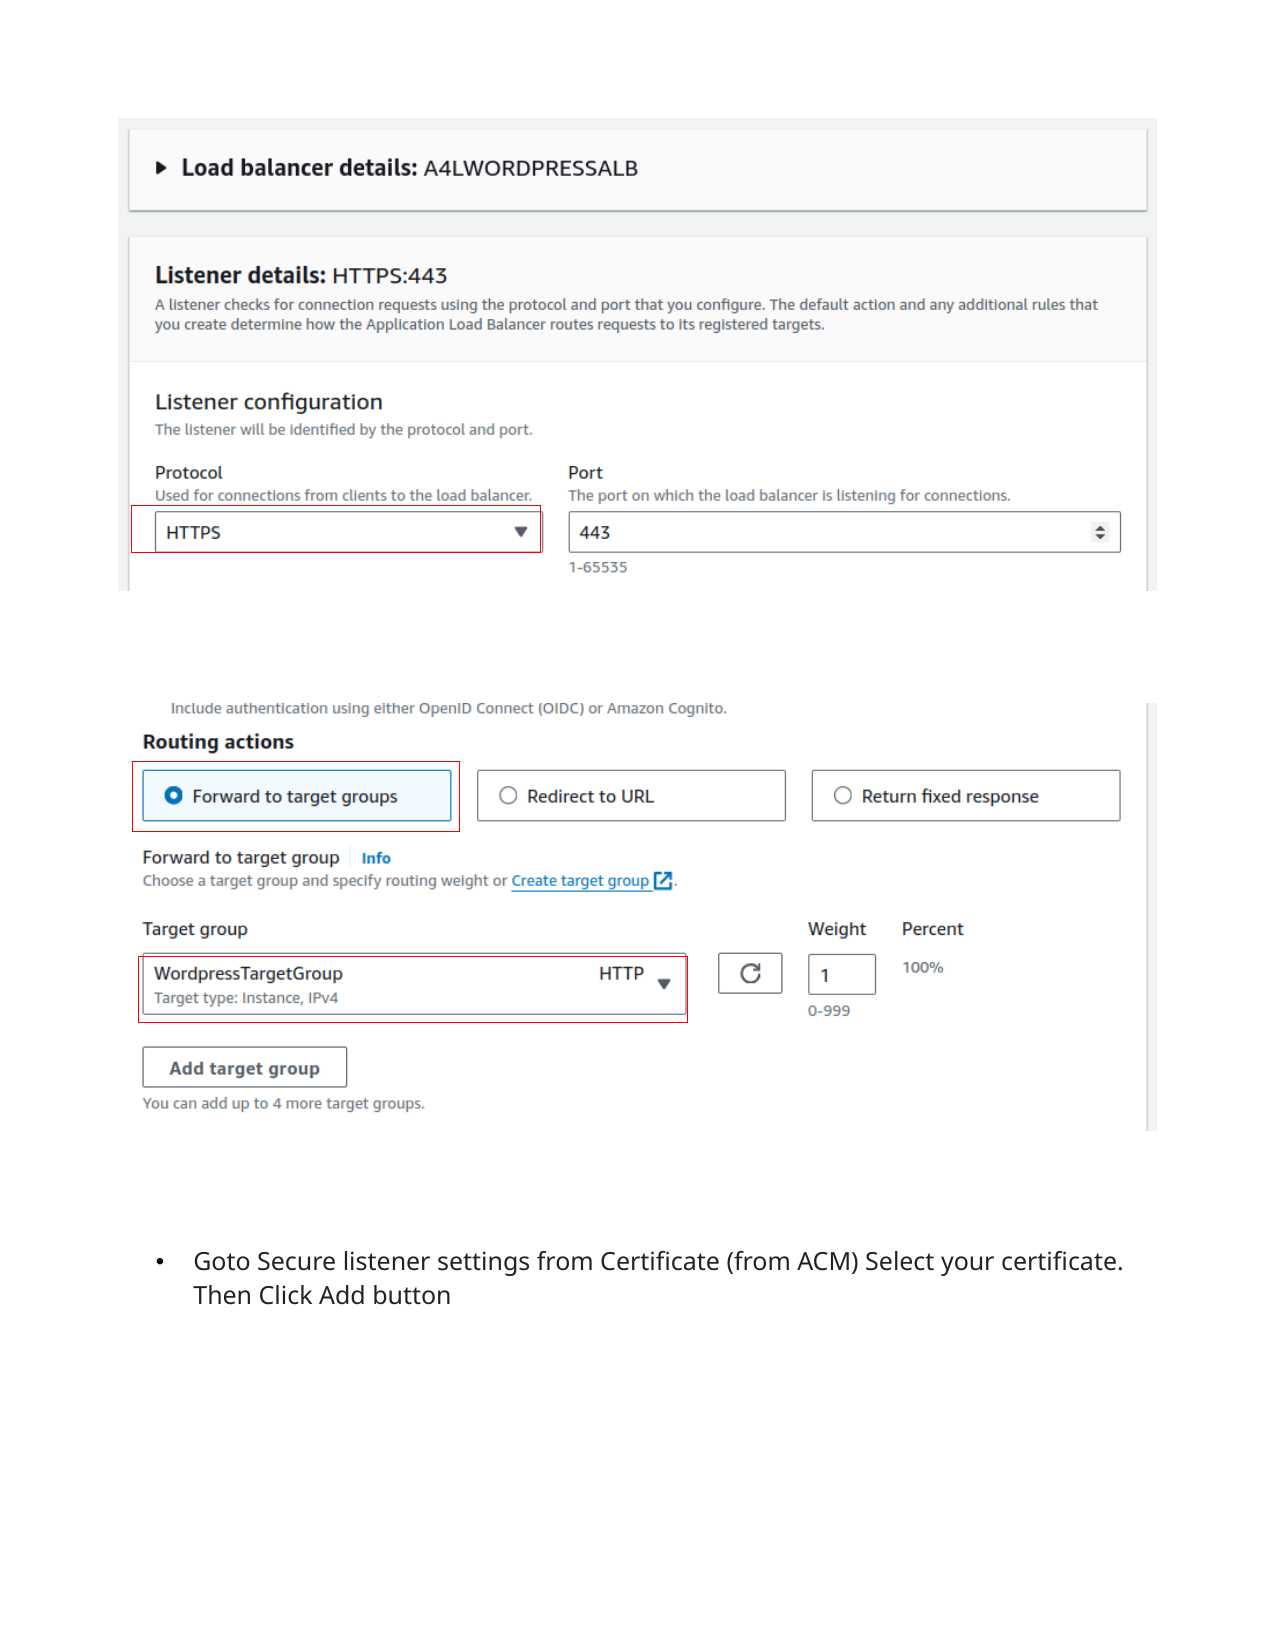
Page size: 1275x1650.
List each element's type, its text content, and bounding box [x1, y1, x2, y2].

list Goto Secure listener settings from Certificate (from ACM) Select your certificate. Then Click Add button [156, 1243, 1157, 1312]
picture [118, 118, 1157, 591]
picture [118, 703, 1157, 1131]
